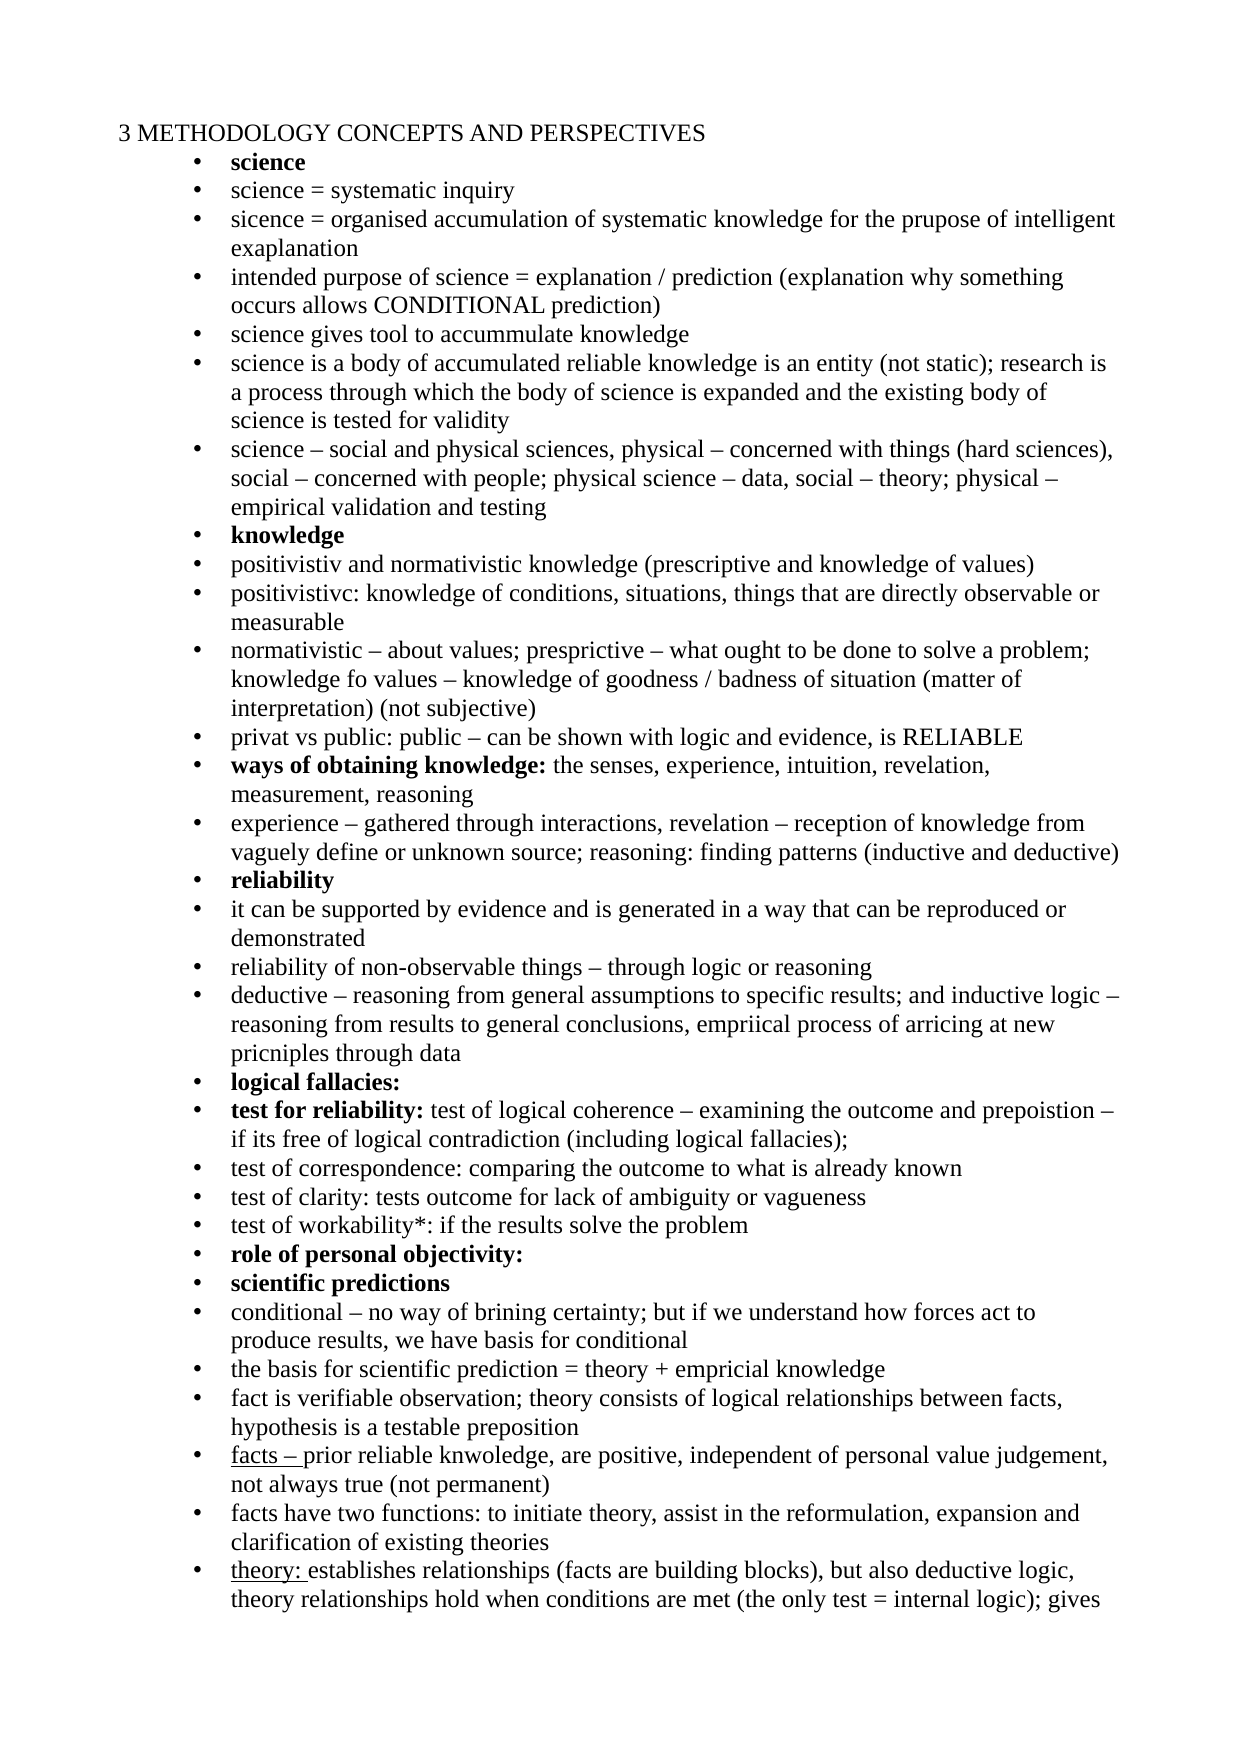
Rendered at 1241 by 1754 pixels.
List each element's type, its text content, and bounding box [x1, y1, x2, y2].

list knowledge [193, 521, 1122, 549]
list ways of obtaining knowledge: the senses, experience, intuition, revelation, measurement, reasoning [193, 751, 1122, 808]
list facts – prior reliable knwoledge, are positive, independent of personal value judgement, not always true (not permanent) [193, 1441, 1122, 1498]
list science = systematic inquiry [193, 176, 1122, 204]
list role of personal objectivity: [193, 1239, 1122, 1268]
list positivistiv and normativistic knowledge (prescriptive and knowledge of values) [193, 549, 1122, 578]
list experience – gathered through interactions, revelation – reception of knowledge from vaguely define or unknown source; reasoning: finding patterns (inductive and deductive) [193, 808, 1122, 866]
list positivistivc: knowledge of conditions, situations, things that are directly observable or measurable [193, 578, 1122, 636]
list reliability of non-observable things – through logic or reasoning [193, 952, 1122, 981]
list science – social and physical sciences, physical – concerned with things (hard sciences), social – concerned with people; physical science – data, social – theory; physical – empirical validation and testing [193, 434, 1122, 521]
list normativistic – about values; presprictive – what ought to be done to solve a problem; knowledge fo values – knowledge of goodness / badness of situation (matter of interpretation) (not subjective) [193, 636, 1122, 722]
list reliability [193, 866, 1122, 894]
list intended purpose of science = explanation / prediction (explanation why something occurs allows CONDITIONAL prediction) [193, 262, 1122, 319]
list deductive – reasoning from general assumptions to specific results; and inductive logic – reasoning from results to general conclusions, empriical process of arricing at new pricniples through data [193, 981, 1122, 1067]
list theory: establishes relationships (facts are building blocks), but also deductive logic, theory relationships hold when conditions are met (the only test = internal logic); gives [193, 1556, 1122, 1613]
list test of workability*: if the results solve the problem [193, 1211, 1122, 1239]
list conditional – no way of brining certainty; but if we understand how forces act to produce results, we have basis for conditional [193, 1297, 1122, 1354]
list science is a body of accumulated reliable knowledge is an entity (not static); research is a process through which the body of science is expanded and the existing body of science is tested for validity [193, 348, 1122, 434]
list sicence = organised accumulation of systematic knowledge for the prupose of intelligent exaplanation [193, 204, 1122, 262]
list it can be supported by evidence and is generated in a way that can be reproduced or demonstrated [193, 894, 1122, 952]
list test of correspondence: comparing the outcome to what is already known [193, 1153, 1122, 1182]
list science gives tool to accummulate knowledge [193, 319, 1122, 348]
list privat vs public: public – can be shown with logic and evidence, is RELIABLE [193, 722, 1122, 751]
list the basis for scientific prediction = theory + empricial knowledge [193, 1354, 1122, 1383]
list facts have two functions: to initiate theory, assist in the reformulation, expansion and clarification of existing theories [193, 1498, 1122, 1556]
list test for reliability: test of logical coherence – examining the outcome and prepoistion – if its free of logical contradiction (including logical fallacies); [193, 1096, 1122, 1153]
list science [193, 147, 1122, 176]
list test of clarity: tests outcome for lack of ambiguity or vagueness [193, 1182, 1122, 1211]
list scientific predictions [193, 1268, 1122, 1297]
list logical fallacies: [193, 1067, 1122, 1096]
text 3 METHODOLOGY CONCEPTS AND PERSPECTIVES [118, 118, 1122, 147]
list fact is verifiable observation; theory consists of logical relationships between facts, hypothesis is a testable preposition [193, 1383, 1122, 1441]
